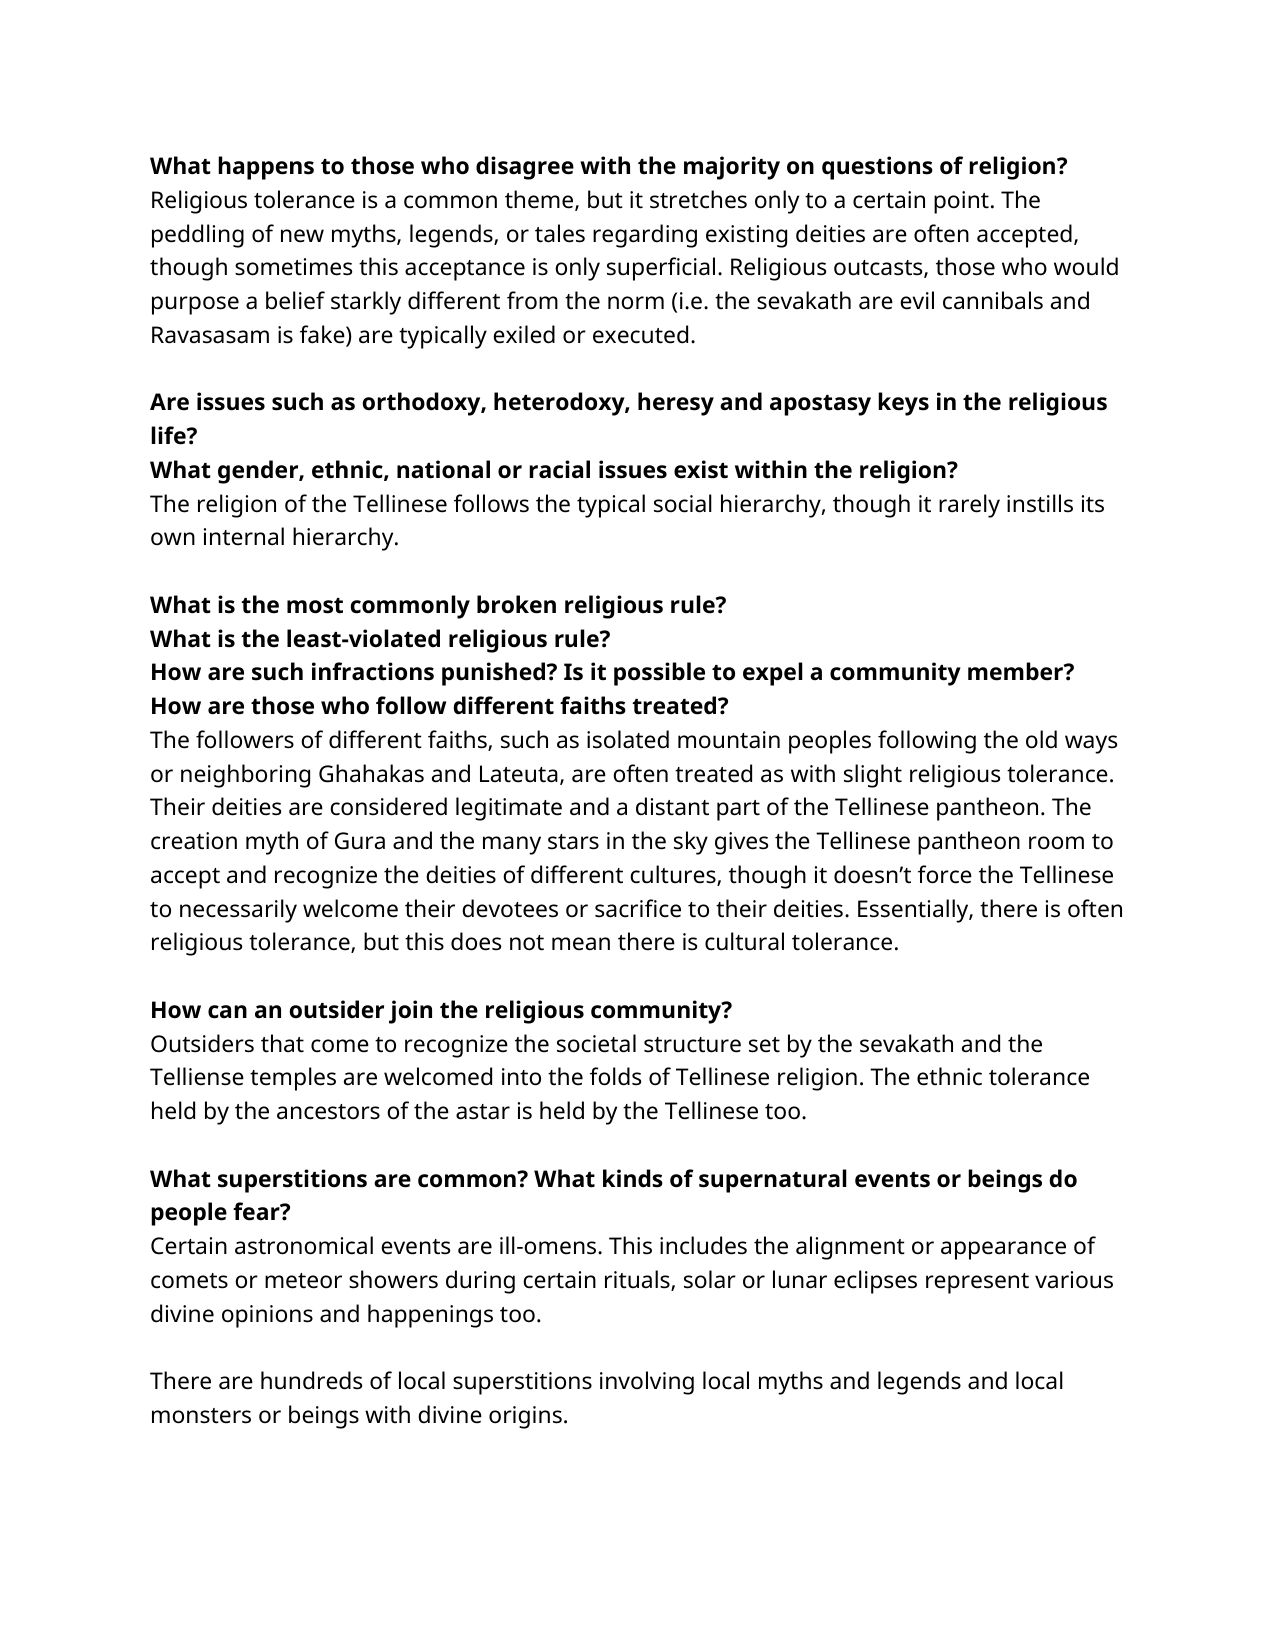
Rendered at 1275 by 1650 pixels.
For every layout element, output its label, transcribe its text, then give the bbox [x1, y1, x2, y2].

text Outsiders that come to recognize the societal structure set by the sevakath and the Telliense temples are welcomed into the folds of Tellinese religion. The ethnic tolerance held by the ancestors of the astar is held by the Tellinese too. [150, 1027, 1125, 1126]
text What happens to those who disagree with the majority on questions of religion? Religious tolerance is a common theme, but it stretches only to a certain point. The peddling of new myths, legends, or tales regarding existing deities are often accepted, though sometimes this acceptance is only superficial. Religious outcasts, those who would purpose a belief starkly different from the norm (i.e. the sevakath are evil cannibals and Ravasasam is fake) are typically exiled or executed. [150, 150, 1125, 350]
text How can an outsider join the religious community? [150, 994, 1125, 1025]
text There are hundreds of local superstitions involving local myths and legends and local monsters or beings with divine origins. [150, 1365, 1125, 1430]
text What is the most commonly broken religious rule? What is the least-violated religious rule? How are such infractions punished? Is it possible to expel a community member? How are those who follow different faiths treated? [150, 589, 1125, 721]
text The followers of different faiths, such as isolated mountain peoples following the old ways or neighboring Ghahakas and Lateuta, are often treated as with slight religious tolerance. Their deities are considered legitimate and a distant part of the Tellinese pantheon. The creation myth of Gura and the many stars in the sky gives the Tellinese pantheon room to accept and recognize the deities of different cultures, though it doesn’t force the Tellinese to necessarily welcome their devotees or sacrifice to their deities. Essentially, there is often religious tolerance, but this does not mean there is cultural tolerance. [150, 724, 1125, 957]
text What superstitions are common? What kinds of supernatural events or beings do people fear? [150, 1162, 1125, 1227]
text What gender, ethnic, national or racial issues exist within the religion? The religion of the Tellinese follows the typical social hierarchy, though it rarely instills its own internal hierarchy. [150, 454, 1125, 552]
text Certain astronomical events are ill-omens. This includes the alignment or appearance of comets or meteor showers during certain rituals, solar or lunar eclipses represent various divine opinions and happenings too. [150, 1230, 1125, 1329]
text Are issues such as orthodoxy, heterodoxy, heresy and apostasy keys in the religious life? [150, 386, 1125, 451]
